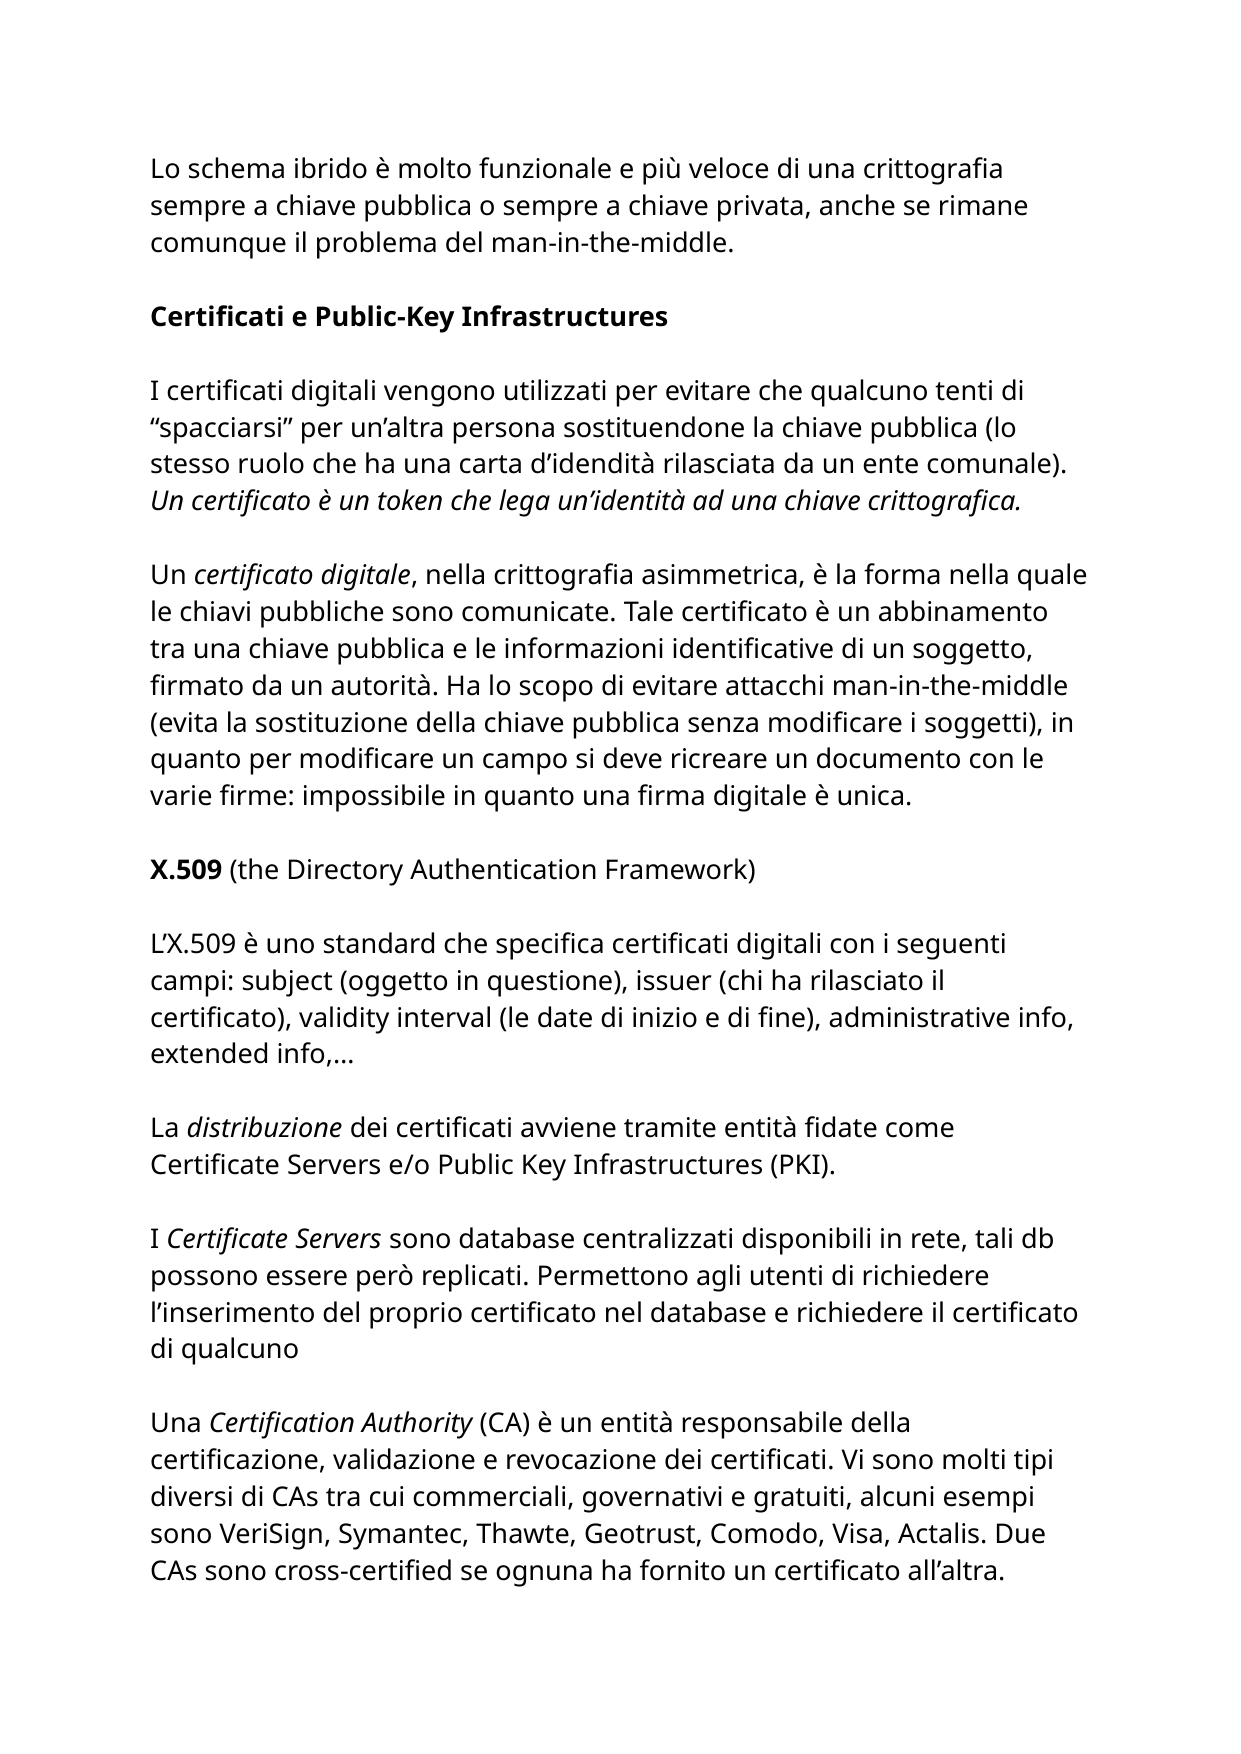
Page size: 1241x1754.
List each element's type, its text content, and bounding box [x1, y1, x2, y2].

text Un certificato digitale, nella crittografia asimmetrica, è la forma nella quale le chiavi pubbliche sono comunicate. Tale certificato è un abbinamento tra una chiave pubblica e le informazioni identificative di un soggetto, firmato da un autorità. Ha lo scopo di evitare attacchi man-in-the-middle (evita la sostituzione della chiave pubblica senza modificare i soggetti), in quanto per modificare un campo si deve ricreare un documento con le varie firme: impossibile in quanto una firma digitale è unica. [150, 556, 1090, 814]
text X.509 (the Directory Authentication Framework) [150, 851, 1090, 887]
text La distribuzione dei certificati avviene tramite entità fidate come Certificate Servers e/o Public Key Infrastructures (PKI). [150, 1109, 1090, 1182]
text Una Certification Authority (CA) è un entità responsabile della certificazione, validazione e revocazione dei certificati. Vi sono molti tipi diversi di CAs tra cui commerciali, governativi e gratuiti, alcuni esempi sono VeriSign, Symantec, Thawte, Geotrust, Comodo, Visa, Actalis. Due CAs sono cross-certified se ognuna ha fornito un certificato all’altra. [150, 1404, 1090, 1588]
text L’X.509 è uno standard che specifica certificati digitali con i seguenti campi: subject (oggetto in questione), issuer (chi ha rilasciato il certificato), validity interval (le date di inizio e di fine), administrative info, extended info,… [150, 924, 1090, 1072]
text Certificati e Public-Key Infrastructures [150, 297, 1090, 334]
text I certificati digitali vengono utilizzati per evitare che qualcuno tenti di “spacciarsi” per un’altra persona sostituendone la chiave pubblica (lo stesso ruolo che ha una carta d’idendità rilasciata da un ente comunale). Un certificato è un token che lega un’identità ad una chiave crittografica. [150, 371, 1090, 519]
text I Certificate Servers sono database centralizzati disponibili in rete, tali db possono essere però replicati. Permettono agli utenti di richiedere l’inserimento del proprio certificato nel database e richiedere il certificato di qualcuno [150, 1219, 1090, 1367]
text Lo schema ibrido è molto funzionale e più veloce di una crittografia sempre a chiave pubblica o sempre a chiave privata, anche se rimane comunque il problema del man-in-the-middle. [150, 150, 1090, 261]
